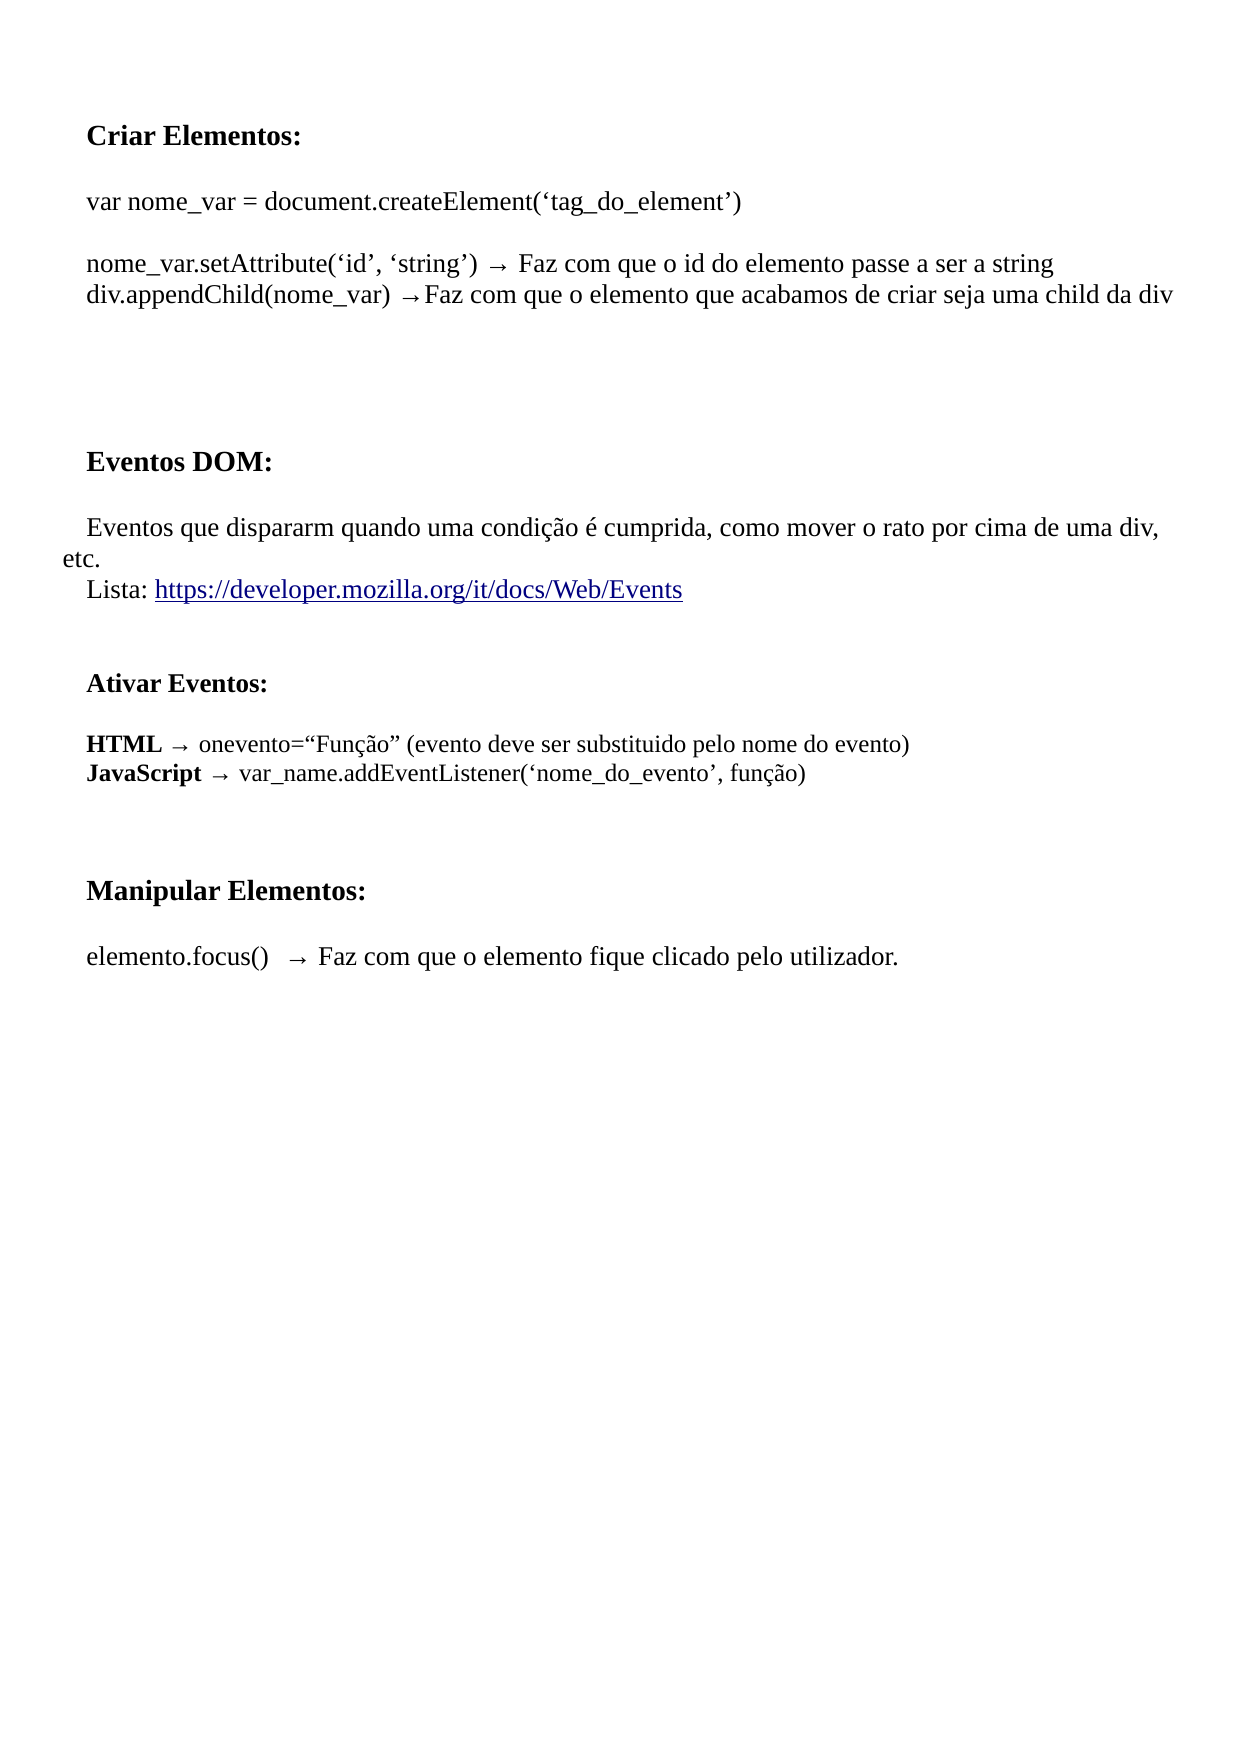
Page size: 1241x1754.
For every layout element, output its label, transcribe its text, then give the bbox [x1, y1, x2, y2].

text Eventos DOM: [62, 444, 1178, 477]
text Eventos que dispararm quando uma condição é cumprida, como mover o rato por cima de uma div, etc. [62, 511, 1178, 573]
text Manipular Elementos: [62, 873, 1178, 906]
text elemento.focus() → Faz com que o elemento fique clicado pelo utilizador. [62, 940, 1178, 971]
text HTML → onevento=“Função” (evento deve ser substituido pelo nome do evento) [62, 729, 1178, 758]
text Criar Elementos: [62, 118, 1178, 152]
text JavaScript → var_name.addEventListener(‘nome_do_evento’, função) [62, 758, 1178, 787]
text nome_var.setAttribute(‘id’, ‘string’) → Faz com que o id do elemento passe a ser a string [62, 247, 1178, 279]
text Ativar Eventos: [62, 667, 1178, 698]
text div.appendChild(nome_var) →Faz com que o elemento que acabamos de criar seja uma child da div [62, 279, 1178, 310]
text Lista: https://developer.mozilla.org/it/docs/Web/Events [62, 573, 1178, 604]
text var nome_var = document.createElement(‘tag_do_element’) [62, 185, 1178, 216]
